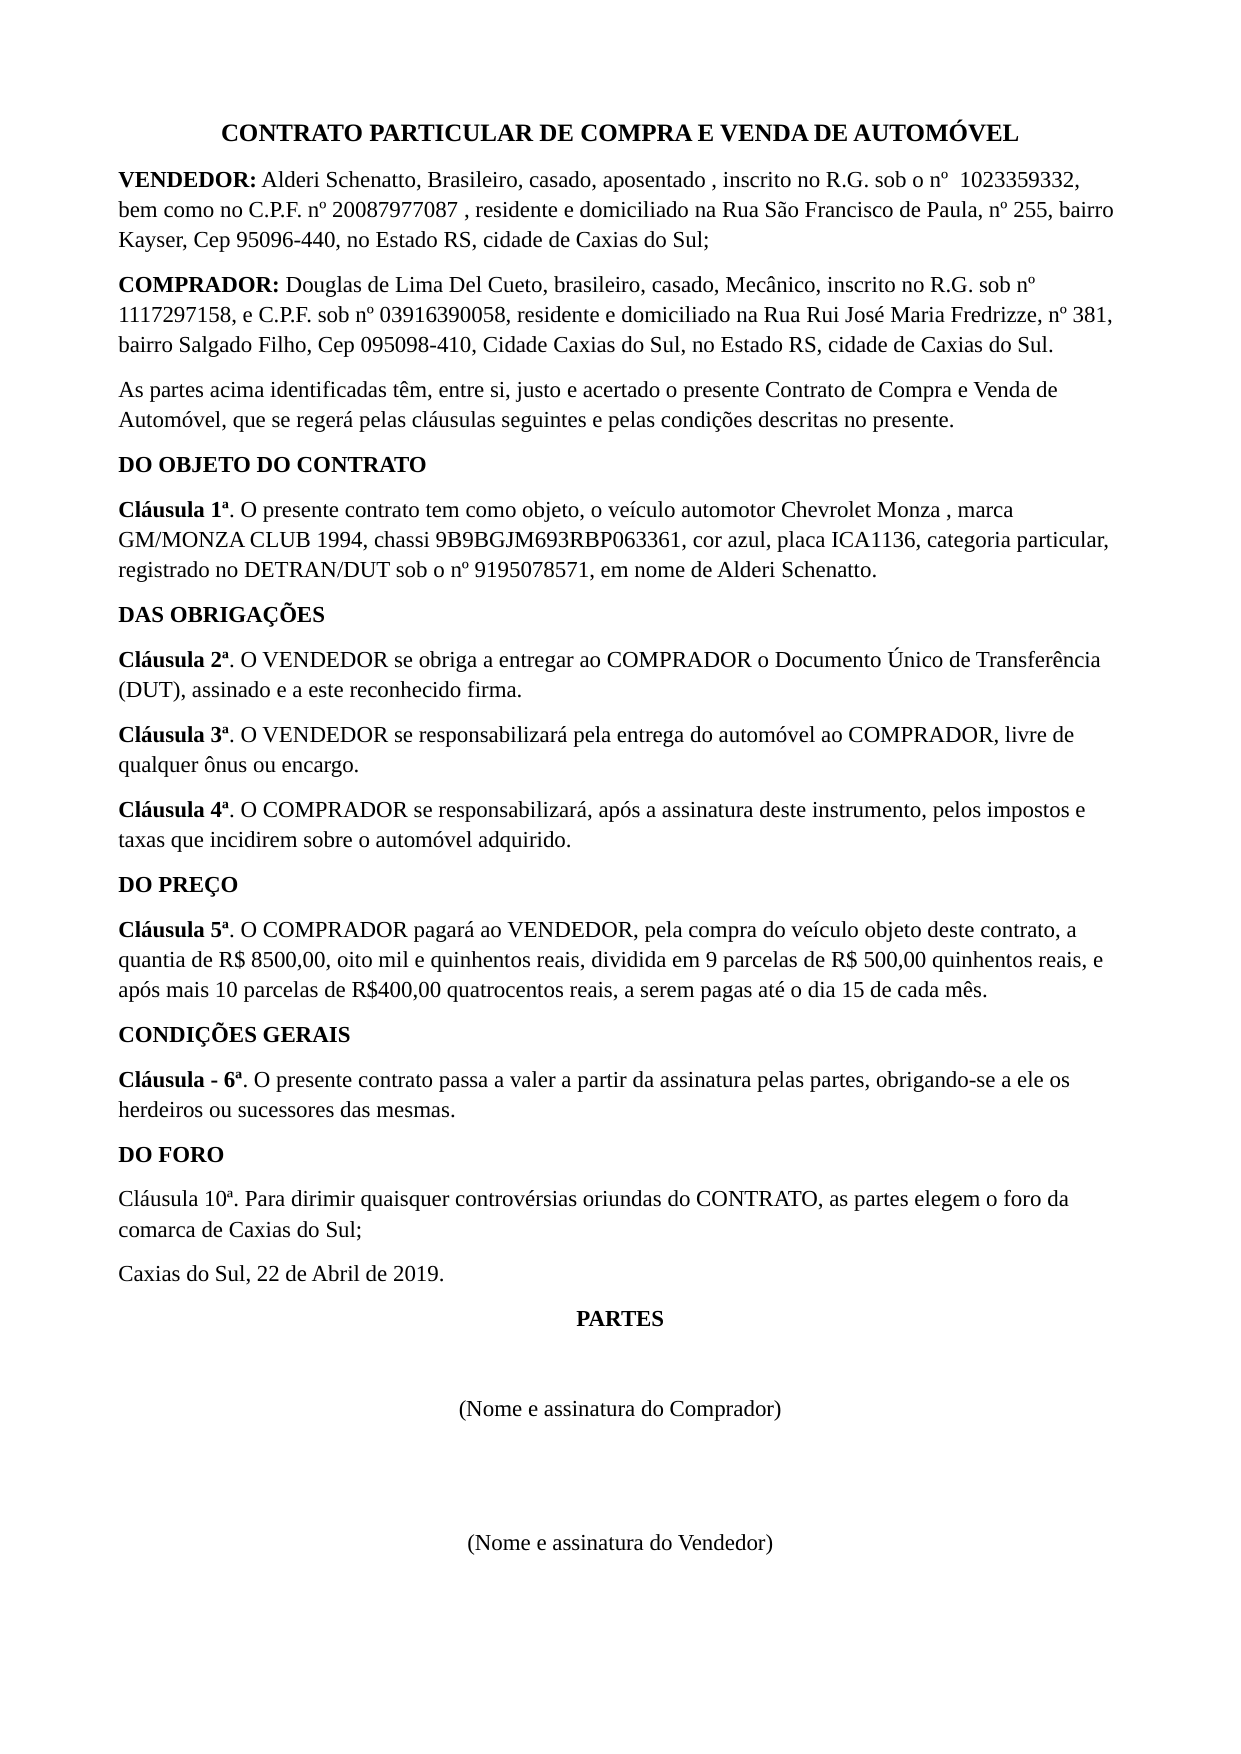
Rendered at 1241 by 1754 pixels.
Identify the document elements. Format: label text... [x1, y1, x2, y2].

text Cláusula 1ª. O presente contrato tem como objeto, o veículo automotor Chevrolet Monza , marca GM/MONZA CLUB 1994, chassi 9B9BGJM693RBP063361, cor azul, placa ICA1136, categoria particular, registrado no DETRAN/DUT sob o nº 9195078571, em nome de Alderi Schenatto. [118, 496, 1122, 583]
text DO PREÇO [118, 871, 1122, 897]
text Cláusula 2ª. O VENDEDOR se obriga a entregar ao COMPRADOR o Documento Único de Transferência (DUT), assinado e a este reconhecido firma. [118, 646, 1122, 702]
text DO FORO [118, 1141, 1122, 1167]
text Cláusula 10ª. Para dirimir quaisquer controvérsias oriundas do CONTRATO, as partes elegem o foro da comarca de Caxias do Sul; [118, 1186, 1122, 1242]
text Cláusula - 6ª. O presente contrato passa a valer a partir da assinatura pelas partes, obrigando-se a ele os herdeiros ou sucessores das mesmas. [118, 1066, 1122, 1122]
text VENDEDOR: Alderi Schenatto, Brasileiro, casado, aposentado , inscrito no R.G. sob o nº 1023359332, bem como no C.P.F. nº 20087977087 , residente e domiciliado na Rua São Francisco de Paula, nº 255, bairro Kayser, Cep 95096-440, no Estado RS, cidade de Caxias do Sul; [118, 166, 1122, 252]
text DAS OBRIGAÇÕES [118, 601, 1122, 627]
text DO OBJETO DO CONTRATO [118, 451, 1122, 477]
text Cláusula 5ª. O COMPRADOR pagará ao VENDEDOR, pela compra do veículo objeto deste contrato, a quantia de R$ 8500,00, oito mil e quinhentos reais, dividida em 9 parcelas de R$ 500,00 quinhentos reais, e após mais 10 parcelas de R$400,00 quatrocentos reais, a serem pagas até o dia 15 de cada mês. [118, 916, 1122, 1002]
text CONDIÇÕES GERAIS [118, 1021, 1122, 1047]
text Cláusula 4ª. O COMPRADOR se responsabilizará, após a assinatura deste instrumento, pelos impostos e taxas que incidirem sobre o automóvel adquirido. [118, 796, 1122, 852]
text Caxias do Sul, 22 de Abril de 2019. [118, 1261, 1122, 1287]
text (Nome e assinatura do Comprador) [118, 1395, 1122, 1421]
text As partes acima identificadas têm, entre si, justo e acertado o presente Contrato de Compra e Venda de Automóvel, que se regerá pelas cláusulas seguintes e pelas condições descritas no presente. [118, 376, 1122, 433]
text CONTRATO PARTICULAR DE COMPRA E VENDA DE AUTOMÓVEL [118, 118, 1122, 147]
text PARTES [118, 1305, 1122, 1332]
text COMPRADOR: Douglas de Lima Del Cueto, brasileiro, casado, Mecânico, inscrito no R.G. sob nº 1117297158, e C.P.F. sob nº 03916390058, residente e domiciliado na Rua Rui José Maria Fredrizze, nº 381, bairro Salgado Filho, Cep 095098-410, Cidade Caxias do Sul, no Estado RS, cidade de Caxias do Sul. [118, 271, 1122, 358]
text Cláusula 3ª. O VENDEDOR se responsabilizará pela entrega do automóvel ao COMPRADOR, livre de qualquer ônus ou encargo. [118, 721, 1122, 777]
text (Nome e assinatura do Vendedor) [118, 1529, 1122, 1556]
